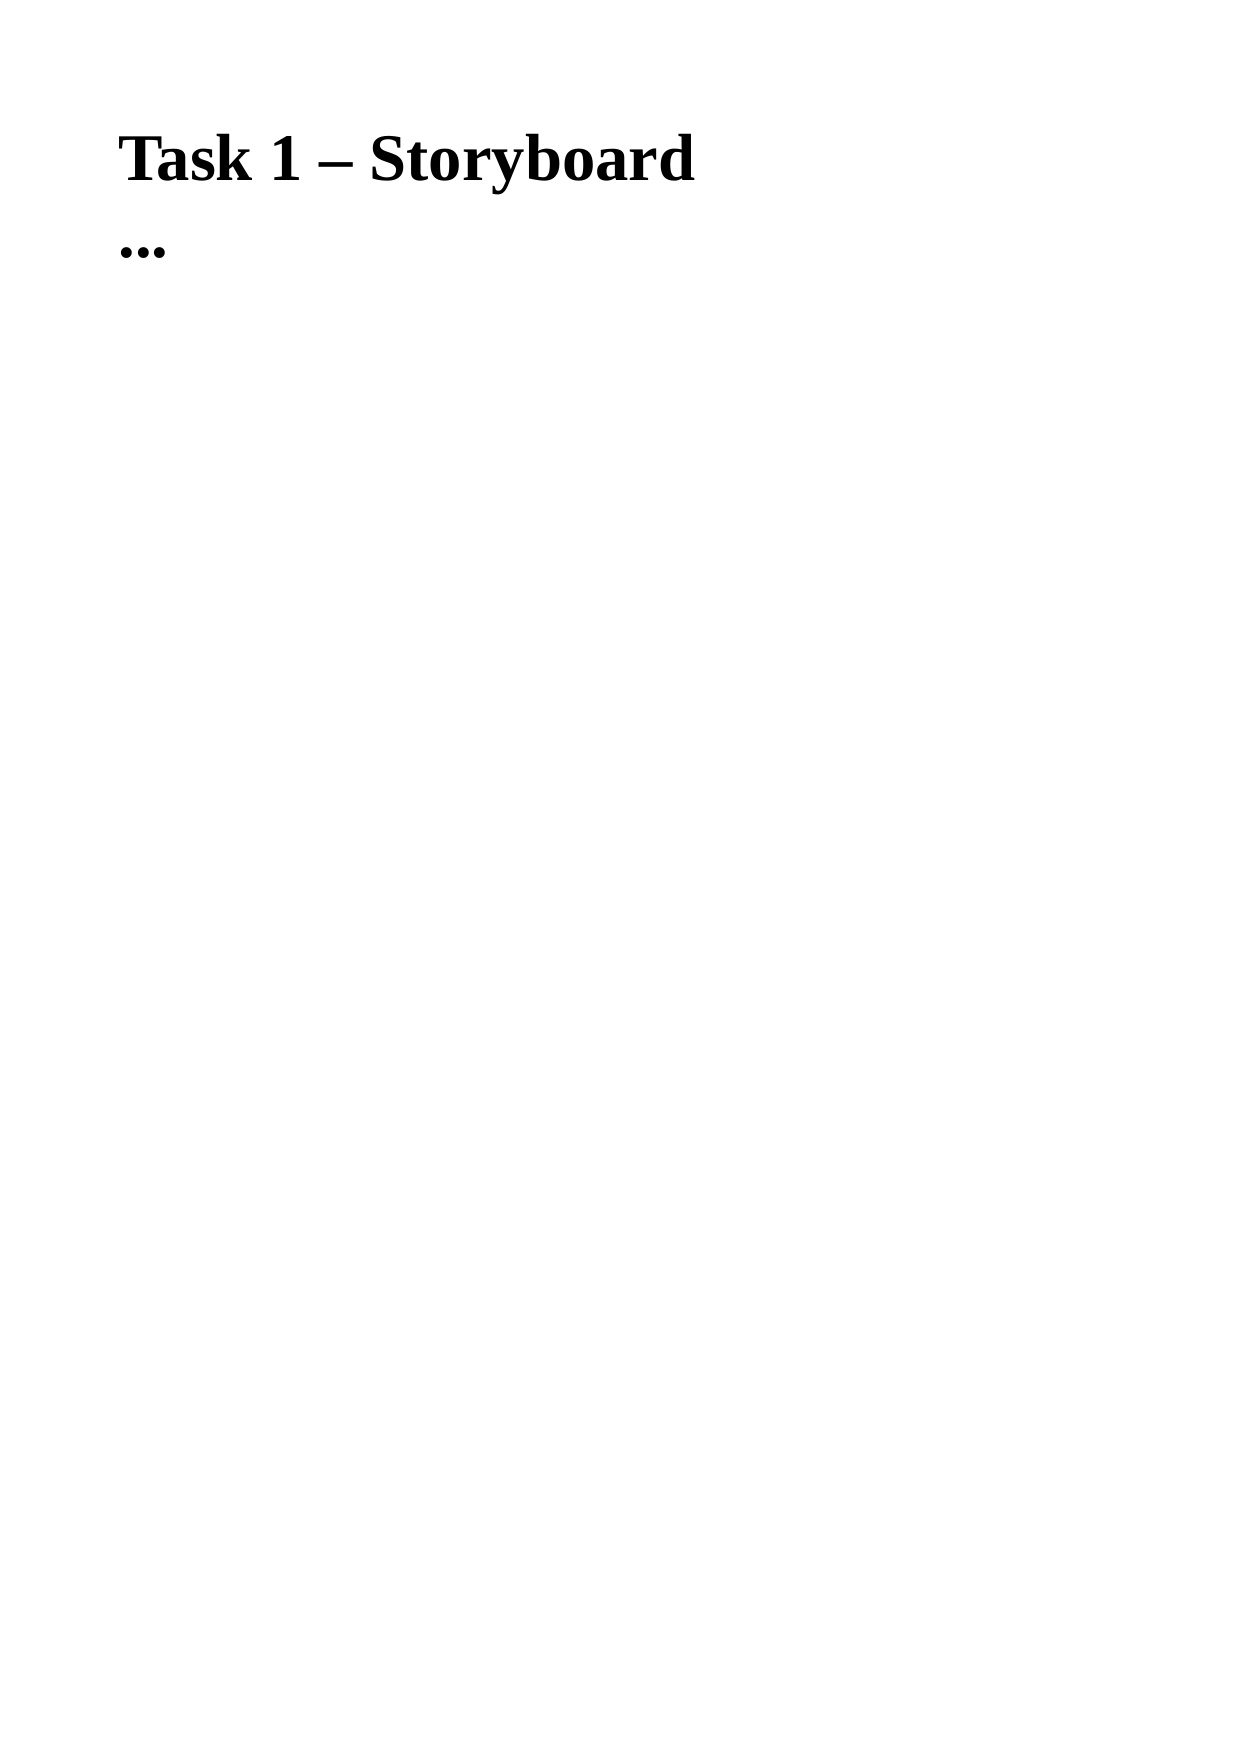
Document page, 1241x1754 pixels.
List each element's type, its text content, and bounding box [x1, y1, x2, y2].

text ... [118, 195, 1122, 271]
text Task 1 – Storyboard [118, 118, 1122, 195]
